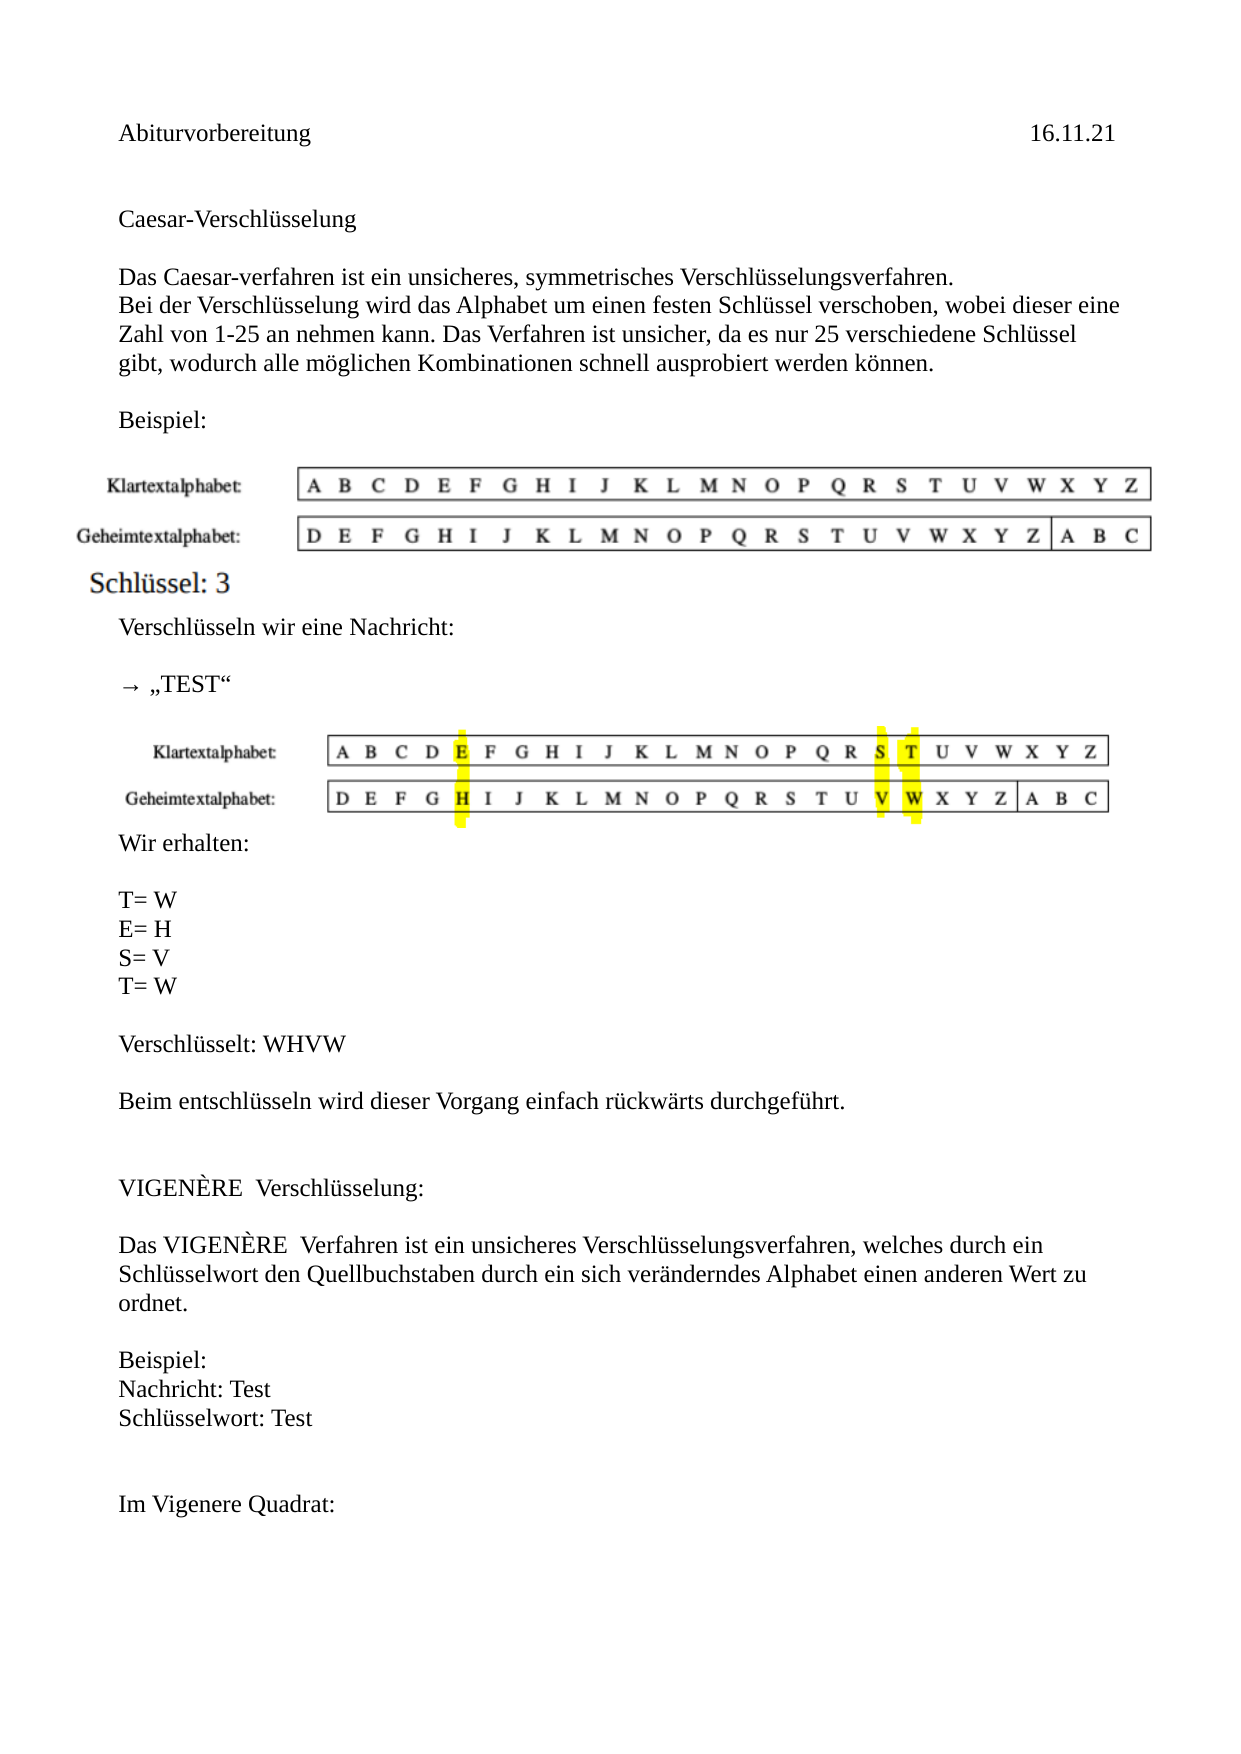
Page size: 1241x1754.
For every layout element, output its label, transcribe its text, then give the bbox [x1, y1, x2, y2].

text Bei der Verschlüsselung wird das Alphabet um einen festen Schlüssel verschoben, wobei dieser eine Zahl von 1-25 an nehmen kann. Das Verfahren ist unsicher, da es nur 25 verschiedene Schlüssel gibt, wodurch alle möglichen Kombinationen schnell ausprobiert werden können. [118, 291, 1122, 377]
text Beim entschlüsseln wird dieser Vorgang einfach rückwärts durchgeführt. [118, 1086, 1122, 1115]
text Beispiel: [118, 406, 1122, 434]
text Verschlüsseln wir eine Nachricht: [118, 612, 1122, 641]
text T= W [118, 885, 1122, 914]
text E= H [118, 914, 1122, 943]
text Im Vigenere Quadrat: [118, 1489, 1122, 1518]
text Caesar-Verschlüsselung [118, 204, 1122, 233]
text Das Caesar-verfahren ist ein unsicheres, symmetrisches Verschlüsselungsverfahren. [118, 262, 1122, 291]
text Verschlüsselt: WHVW [118, 1029, 1122, 1058]
text T= W [118, 971, 1122, 1000]
text Abiturvorbereitung 16.11.21 [118, 118, 1122, 147]
text Das VIGENÈRE Verfahren ist ein unsicheres Verschlüsselungsverfahren, welches durch ein Schlüsselwort den Quellbuchstaben durch ein sich veränderndes Alphabet einen anderen Wert zu ordnet. [118, 1230, 1122, 1316]
picture [118, 726, 1123, 828]
picture [59, 434, 1182, 612]
text Wir erhalten: [118, 828, 1122, 856]
text Nachricht: Test [118, 1374, 1122, 1403]
text Beispiel: [118, 1345, 1122, 1374]
text VIGENÈRE Verschlüsselung: [118, 1173, 1122, 1201]
text S= V [118, 943, 1122, 971]
text Schlüsselwort: Test [118, 1403, 1122, 1431]
text → „TEST“ [118, 669, 1122, 698]
